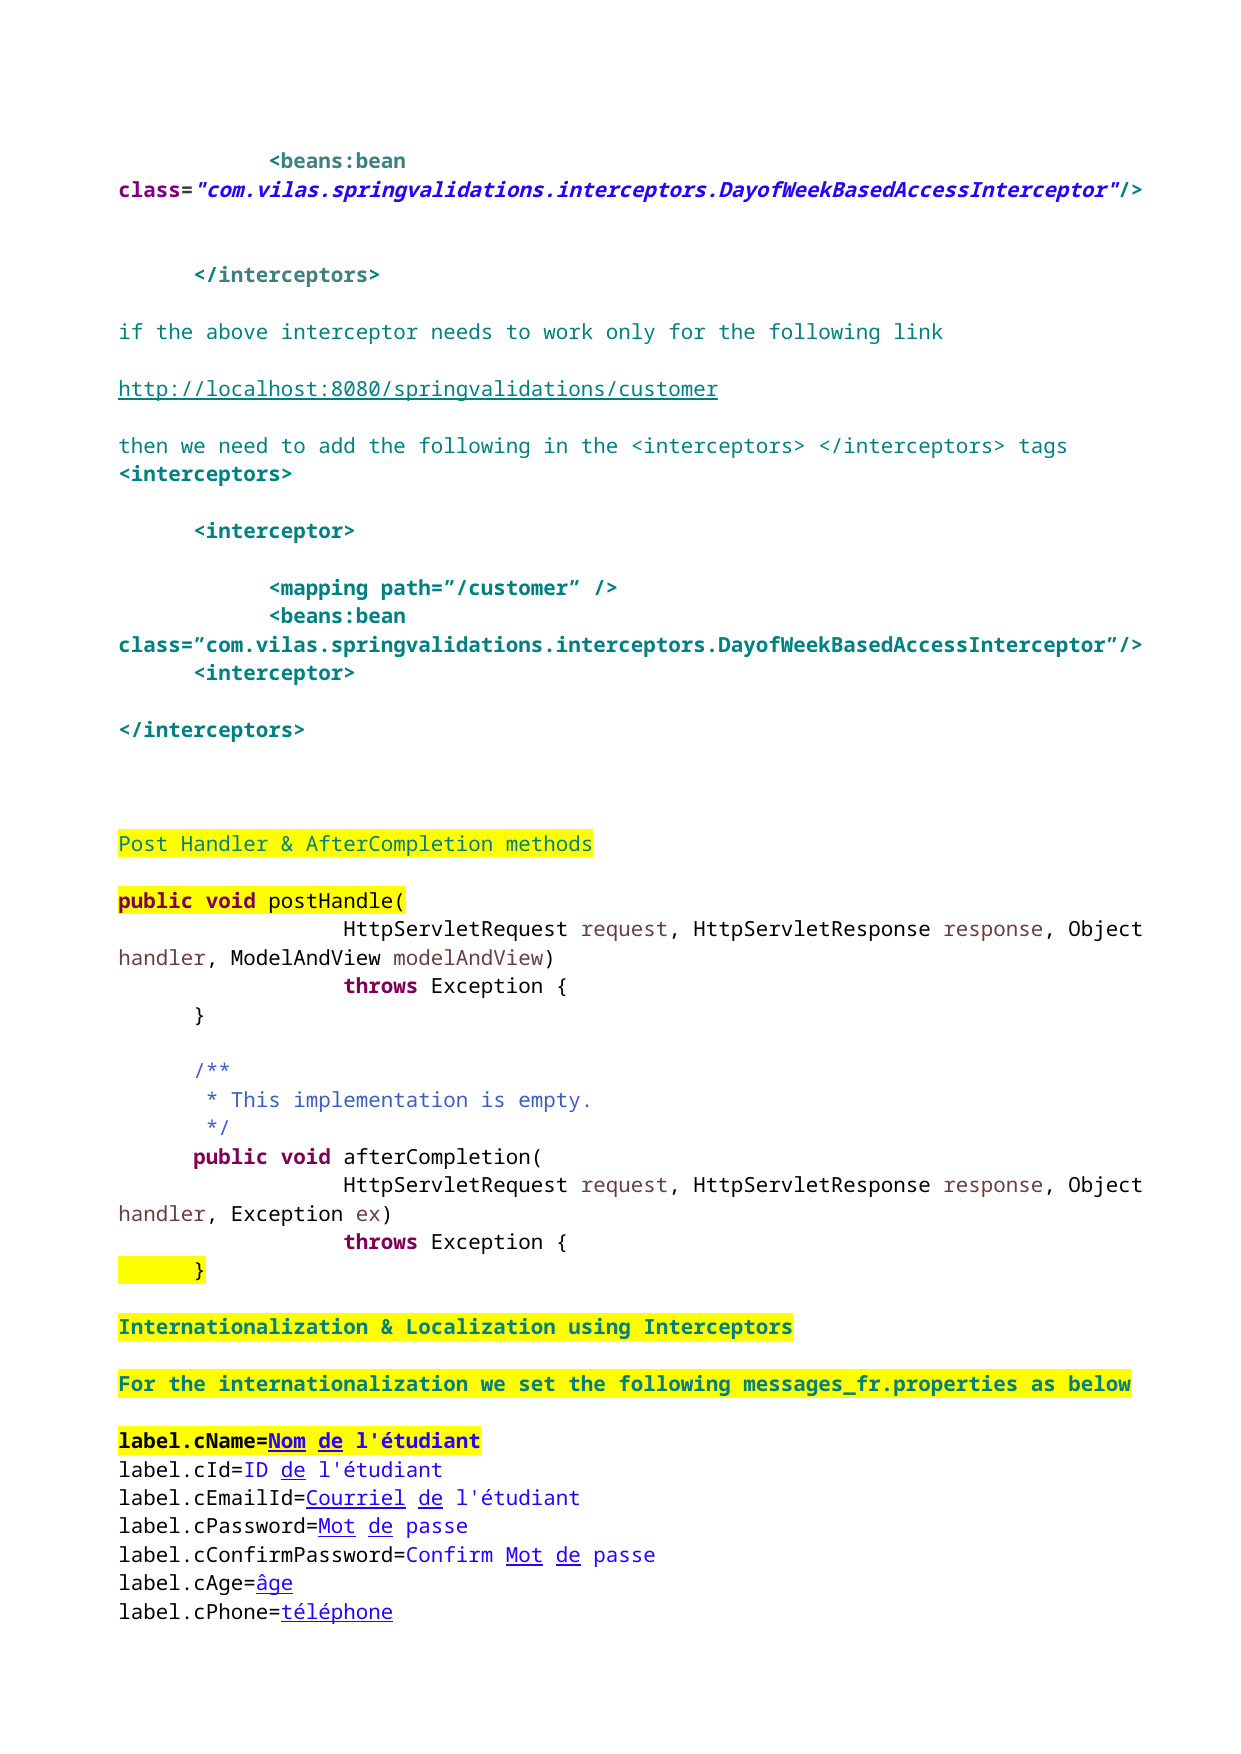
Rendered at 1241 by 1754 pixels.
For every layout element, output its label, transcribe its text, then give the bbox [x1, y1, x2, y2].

text <beans:bean class=”com.vilas.springvalidations.interceptors.DayofWeekBasedAccessInterceptor”/> [118, 602, 1151, 658]
text label.cEmailId=Courriel de l'étudiant [118, 1483, 1151, 1512]
text public void postHandle( [118, 886, 1151, 914]
text then we need to add the following in the <interceptors> </interceptors> tags [118, 431, 1151, 459]
text <interceptors> [118, 459, 1151, 488]
text <interceptor> [118, 516, 1151, 545]
text throws Exception { [118, 1227, 1151, 1256]
text if the above interceptor needs to work only for the following link [118, 317, 1151, 346]
text label.cPhone=téléphone [118, 1597, 1151, 1625]
text } [118, 1256, 1151, 1284]
text <mapping path=”/customer” /> [118, 573, 1151, 602]
text throws Exception { [118, 971, 1151, 1000]
text } [118, 1000, 1151, 1028]
text <beans:bean class="com.vilas.springvalidations.interceptors.DayofWeekBasedAccessInterceptor"/> [118, 147, 1151, 203]
text label.cConfirmPassword=Confirm Mot de passe [118, 1540, 1151, 1568]
text </interceptors> [118, 715, 1151, 744]
text Post Handler & AfterCompletion methods [118, 829, 1151, 857]
text label.cId=ID de l'étudiant [118, 1455, 1151, 1483]
text label.cPassword=Mot de passe [118, 1512, 1151, 1540]
text Internationalization & Localization using Interceptors [118, 1312, 1151, 1341]
text <interceptor> [118, 658, 1151, 687]
text label.cName=Nom de l'étudiant [118, 1426, 1151, 1455]
text For the internationalization we set the following messages_fr.properties as below [118, 1369, 1151, 1398]
text HttpServletRequest request, HttpServletResponse response, Object handler, Exception ex) [118, 1170, 1151, 1227]
text /** [118, 1057, 1151, 1085]
text http://localhost:8080/springvalidations/customer [118, 374, 1151, 402]
text public void afterCompletion( [118, 1142, 1151, 1170]
text * This implementation is empty. [118, 1085, 1151, 1113]
text HttpServletRequest request, HttpServletResponse response, Object handler, ModelAndView modelAndView) [118, 914, 1151, 971]
text label.cAge=âge [118, 1568, 1151, 1597]
text */ [118, 1113, 1151, 1142]
text </interceptors> [118, 260, 1151, 289]
